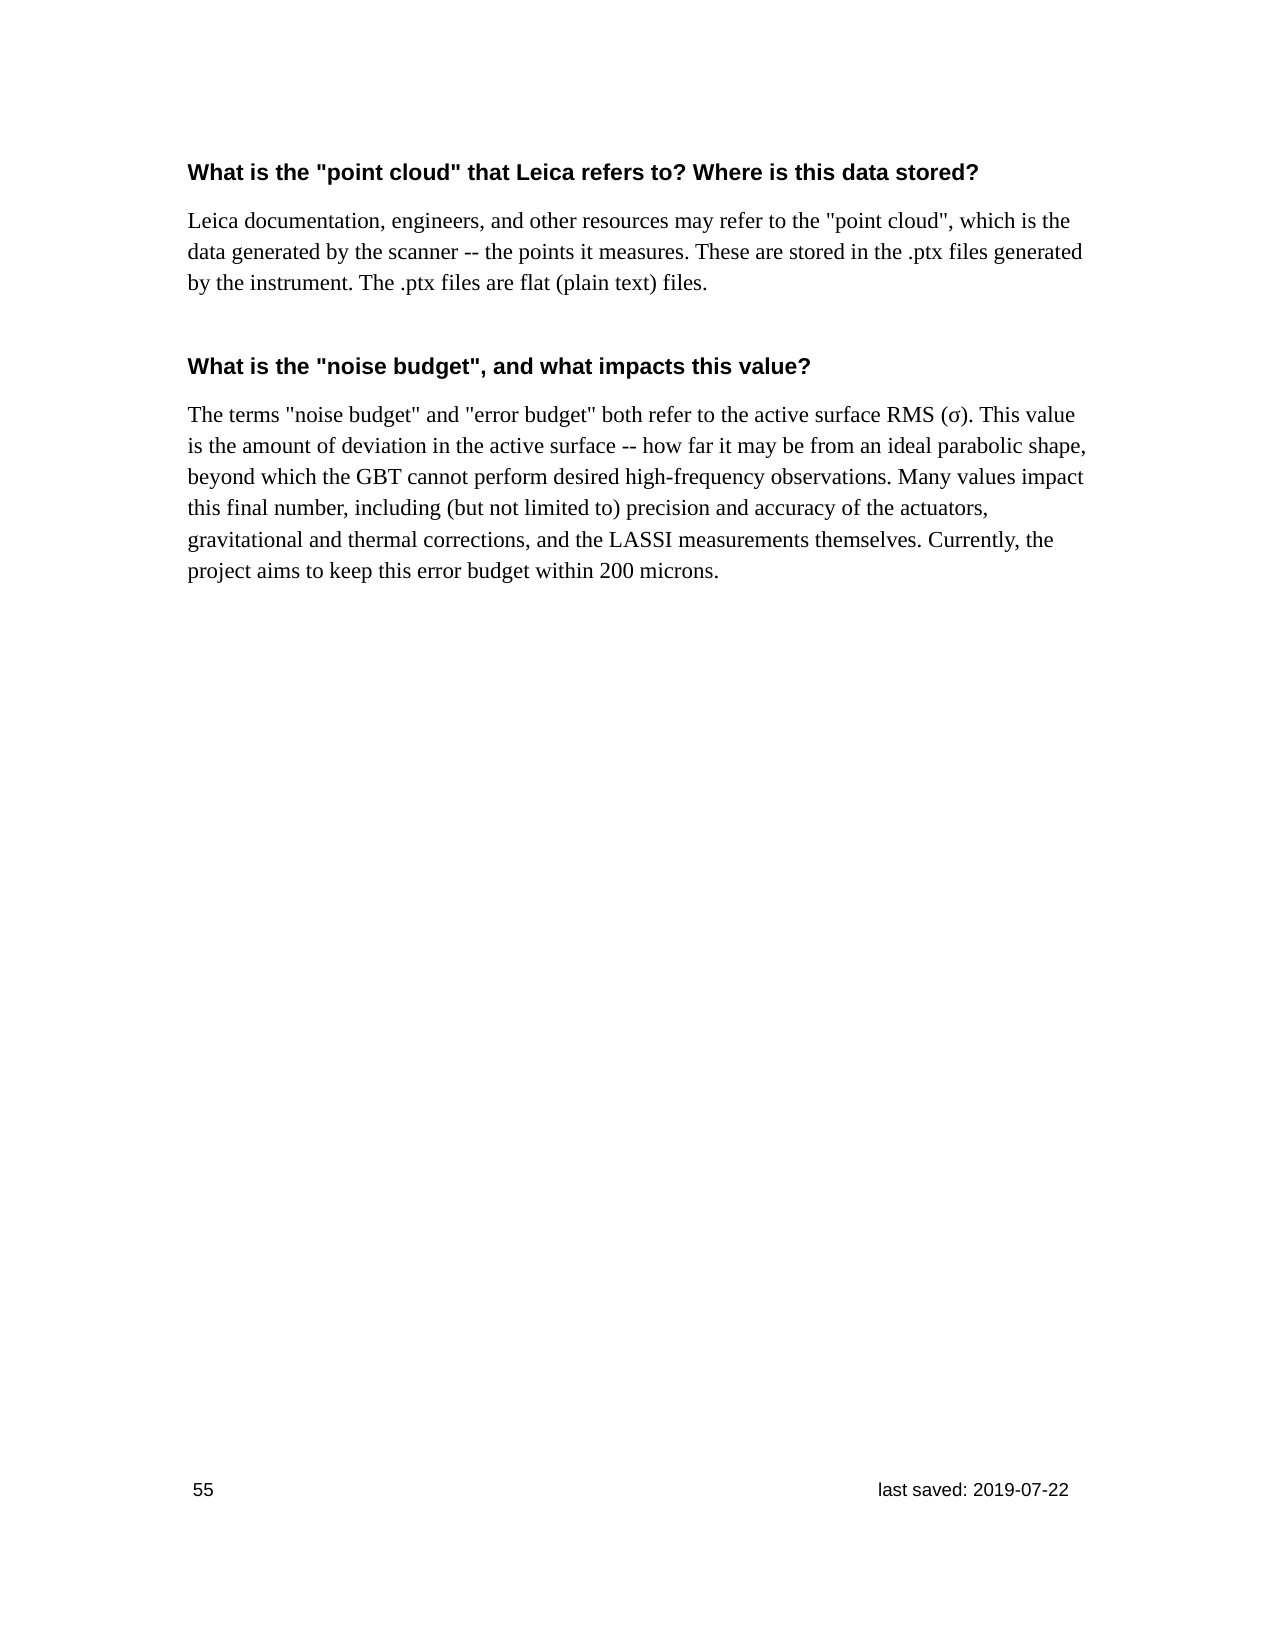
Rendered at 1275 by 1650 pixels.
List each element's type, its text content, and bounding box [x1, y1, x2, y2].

text Leica documentation, engineers, and other resources may refer to the "point cloud", which is the data generated by the scanner -- the points it measures. These are stored in the .ptx files generated by the instrument. The .ptx files are flat (plain text) files. [187, 202, 1087, 296]
text The terms "noise budget" and "error budget" both refer to the active surface RMS (σ). This value is the amount of deviation in the active surface -- how far it may be from an ideal parabolic shape, beyond which the GBT cannot perform desired high-frequency observations. Many values impact this final number, including (but not limited to) precision and accuracy of the actuators, gravitational and thermal corrections, and the LASSI measurements themselves. Currently, the project aims to keep this error budget within 200 microns. [187, 396, 1087, 583]
text What is the "noise budget", and what impacts this value? [187, 344, 1087, 379]
text What is the "point cloud" that Leica refers to? Where is this data stored? [187, 150, 1087, 185]
